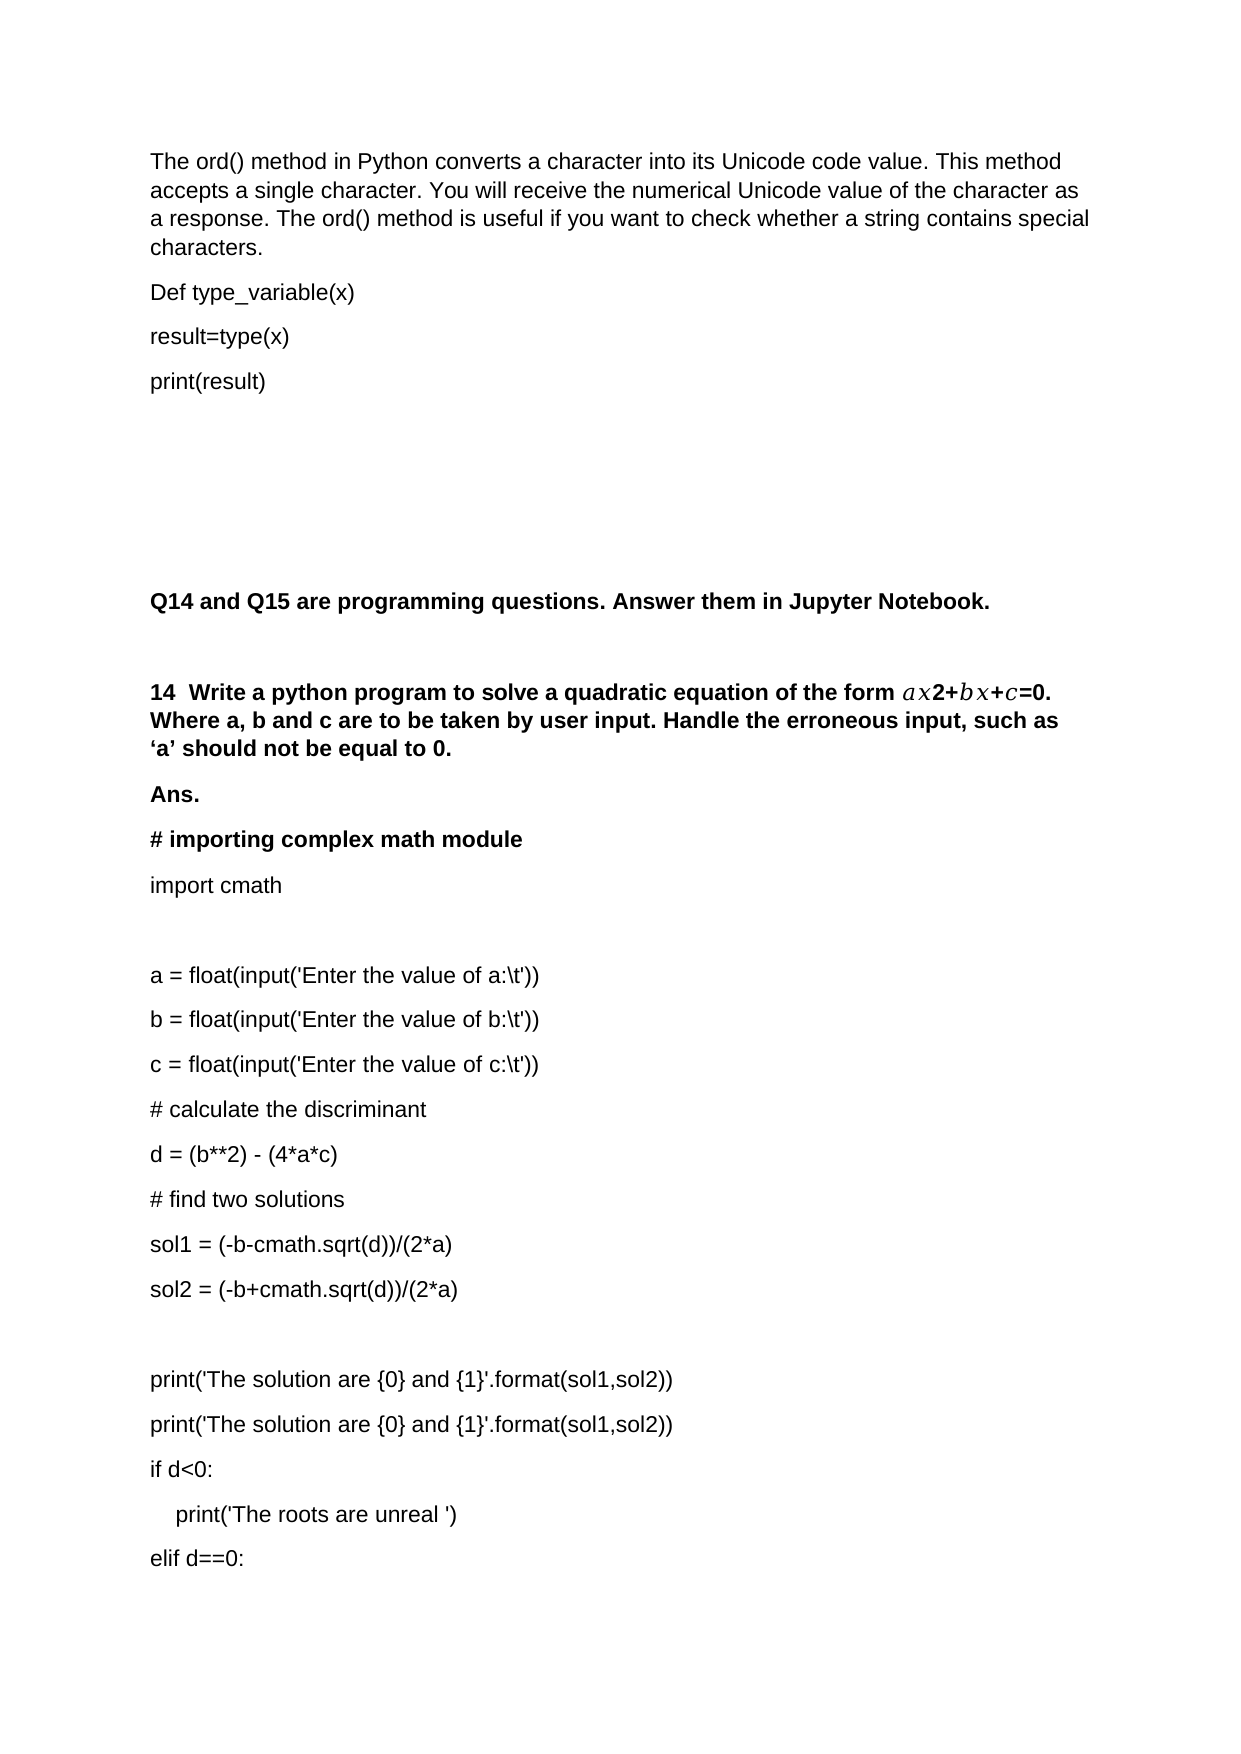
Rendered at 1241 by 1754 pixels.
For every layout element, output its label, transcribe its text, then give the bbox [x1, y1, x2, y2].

text import cmath [150, 872, 1103, 898]
text d = (b**2) - (4*a*c) # find two solutions [150, 1141, 347, 1212]
list Write a python program to solve a quadratic equation of the form 𝑎𝑥2+𝑏𝑥+𝑐=0. Where a, b and c are to be taken by user input. Handle the erroneous input, such as ‘a’ should not be equal to 0. [150, 678, 1060, 762]
text The ord() method in Python converts a character into its Unicode code value. This method accepts a single character. You will receive the numerical Unicode value of the character as a response. The ord() method is useful if you want to check whether a string contains special characters. [150, 148, 1091, 260]
text Ans. [150, 781, 1103, 807]
text sol1 = (-b-cmath.sqrt(d))/(2*a) sol2 = (-b+cmath.sqrt(d))/(2*a) [150, 1231, 460, 1302]
subtitle Q14 and Q15 are programming questions. Answer them in Jupyter Notebook. [150, 588, 1103, 614]
text a = float(input('Enter the value of a:\t')) b = float(input('Enter the value of b:\t')) c = float(input('Enter the value of c:\t')) # calculate the discriminant [150, 962, 540, 1122]
text print('The roots are unreal ') elif d==0: [150, 1501, 457, 1572]
text Def type_variable(x) result=type(x) print(result) [150, 278, 357, 394]
text # importing complex math module [150, 826, 1103, 852]
text print('The solution are {0} and {1}'.format(sol1,sol2)) print('The solution are {0} and {1}'.format(sol1,sol2)) if d<0: [150, 1366, 673, 1482]
